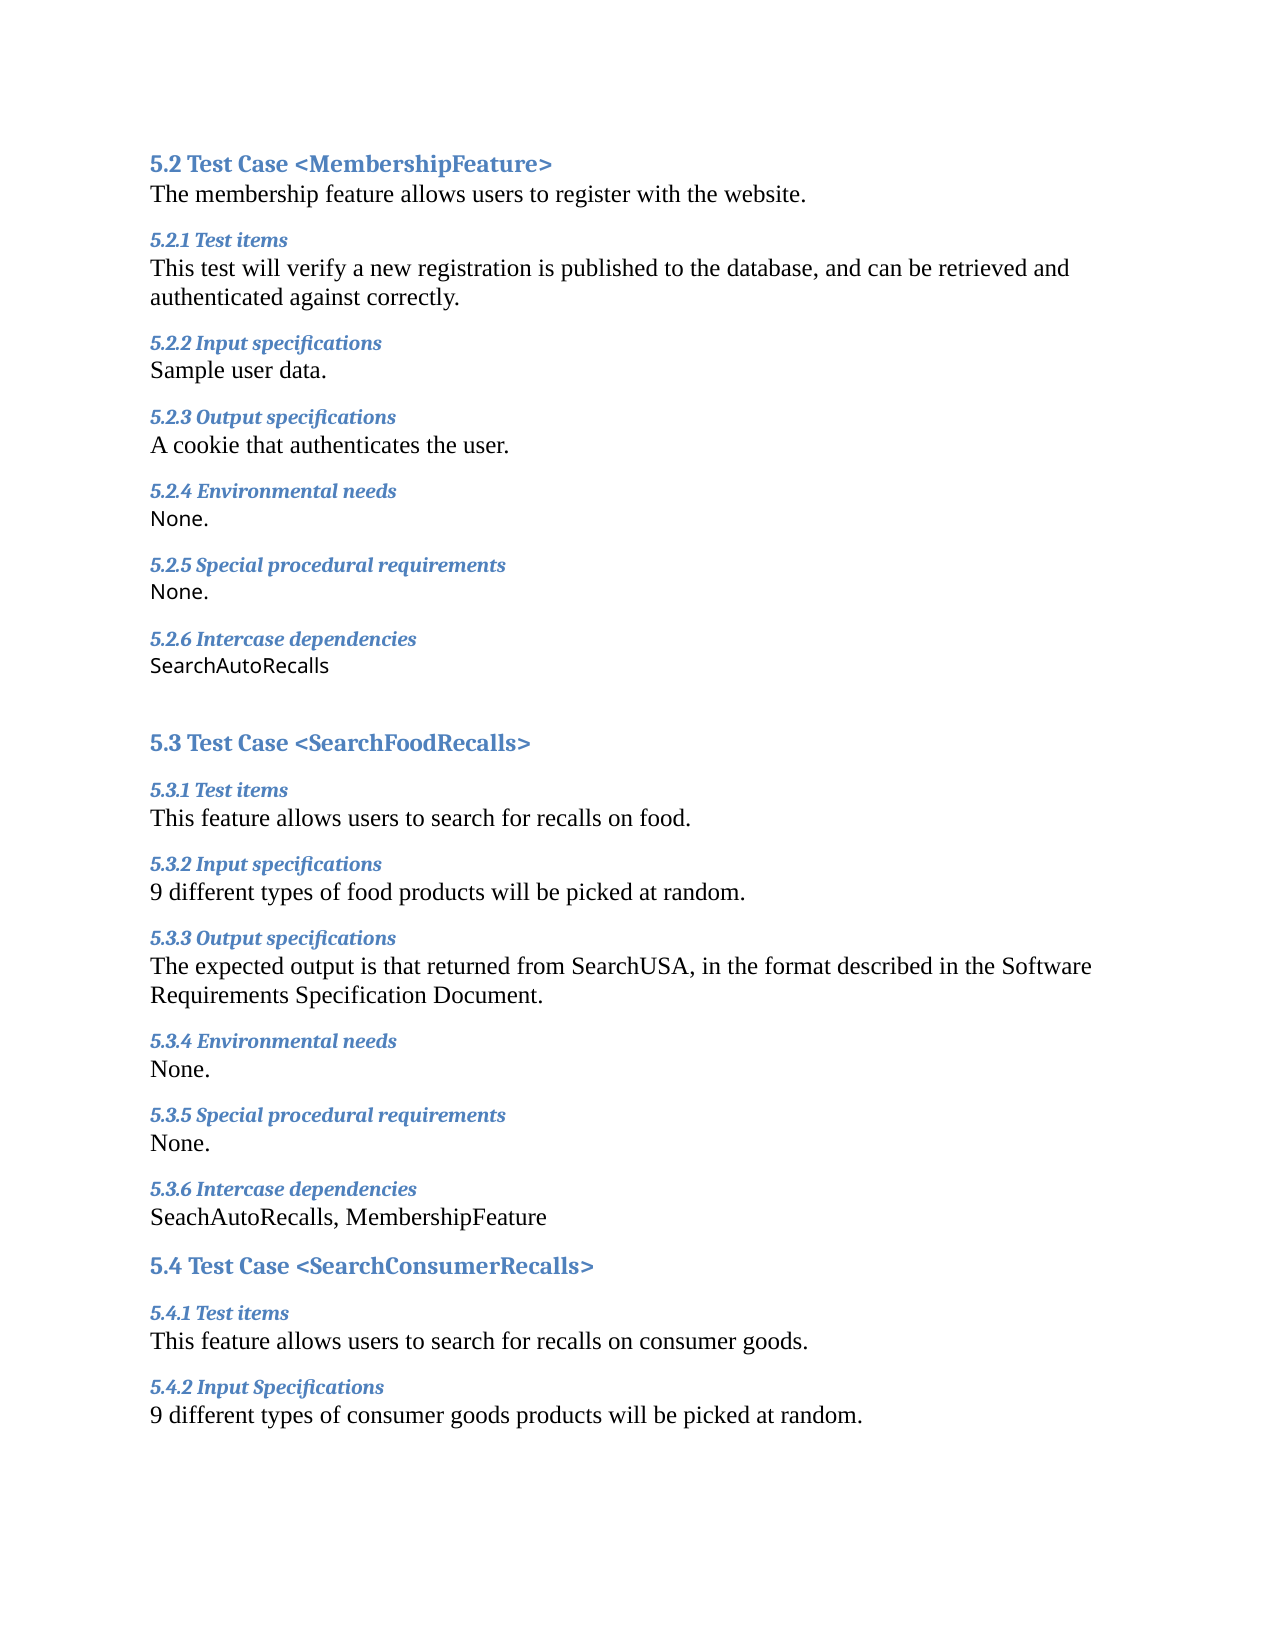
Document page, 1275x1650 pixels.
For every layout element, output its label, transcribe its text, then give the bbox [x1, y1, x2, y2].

text Sample user data. [150, 356, 1125, 384]
subtitle 5.3.5 Special procedural requirements [150, 1103, 1125, 1128]
text This feature allows users to search for recalls on consumer goods. [150, 1326, 1125, 1354]
text The expected output is that returned from SearchUSA, in the format described in the Software Requirements Specification Document. [150, 951, 1125, 1009]
subtitle 5.3.2 Input specifications [150, 853, 1125, 877]
text None. [150, 1128, 1125, 1157]
subtitle 5.2.5 Special procedural requirements [150, 553, 1125, 577]
text 9 different types of food products will be picked at random. [150, 877, 1125, 906]
text None. [150, 577, 1125, 606]
subtitle 5.3.1 Test items [150, 778, 1125, 803]
subtitle 5.2.4 Environmental needs [150, 479, 1125, 504]
subtitle 5.2 Test Case <MembershipFeature> [150, 150, 1125, 179]
subtitle 5.3.4 Environmental needs [150, 1029, 1125, 1054]
text 9 different types of consumer goods products will be picked at random. [150, 1400, 1125, 1428]
subtitle 5.3.6 Intercase dependencies [150, 1178, 1125, 1202]
subtitle 5.2.3 Output specifications [150, 405, 1125, 430]
text None. [150, 504, 1125, 532]
subtitle 5.2.2 Input specifications [150, 331, 1125, 356]
text A cookie that authenticates the user. [150, 430, 1125, 458]
subtitle 5.4.1 Test items [150, 1301, 1125, 1326]
subtitle 5.2.6 Intercase dependencies [150, 627, 1125, 651]
text SearchAutoRecalls [150, 651, 1125, 680]
subtitle 5.3.3 Output specifications [150, 927, 1125, 951]
subtitle 5.4 Test Case <SearchConsumerRecalls> [150, 1252, 1125, 1280]
subtitle 5.3 Test Case <SearchFoodRecalls> [150, 729, 1125, 758]
text This feature allows users to search for recalls on food. [150, 803, 1125, 832]
text SeachAutoRecalls, MembershipFeature [150, 1202, 1125, 1231]
text This test will verify a new registration is published to the database, and can be retrieved and authenticated against correctly. [150, 253, 1125, 310]
subtitle 5.4.2 Input Specifications [150, 1375, 1125, 1400]
subtitle 5.2.1 Test items [150, 228, 1125, 253]
text None. [150, 1054, 1125, 1083]
text The membership feature allows users to register with the website. [150, 179, 1125, 207]
